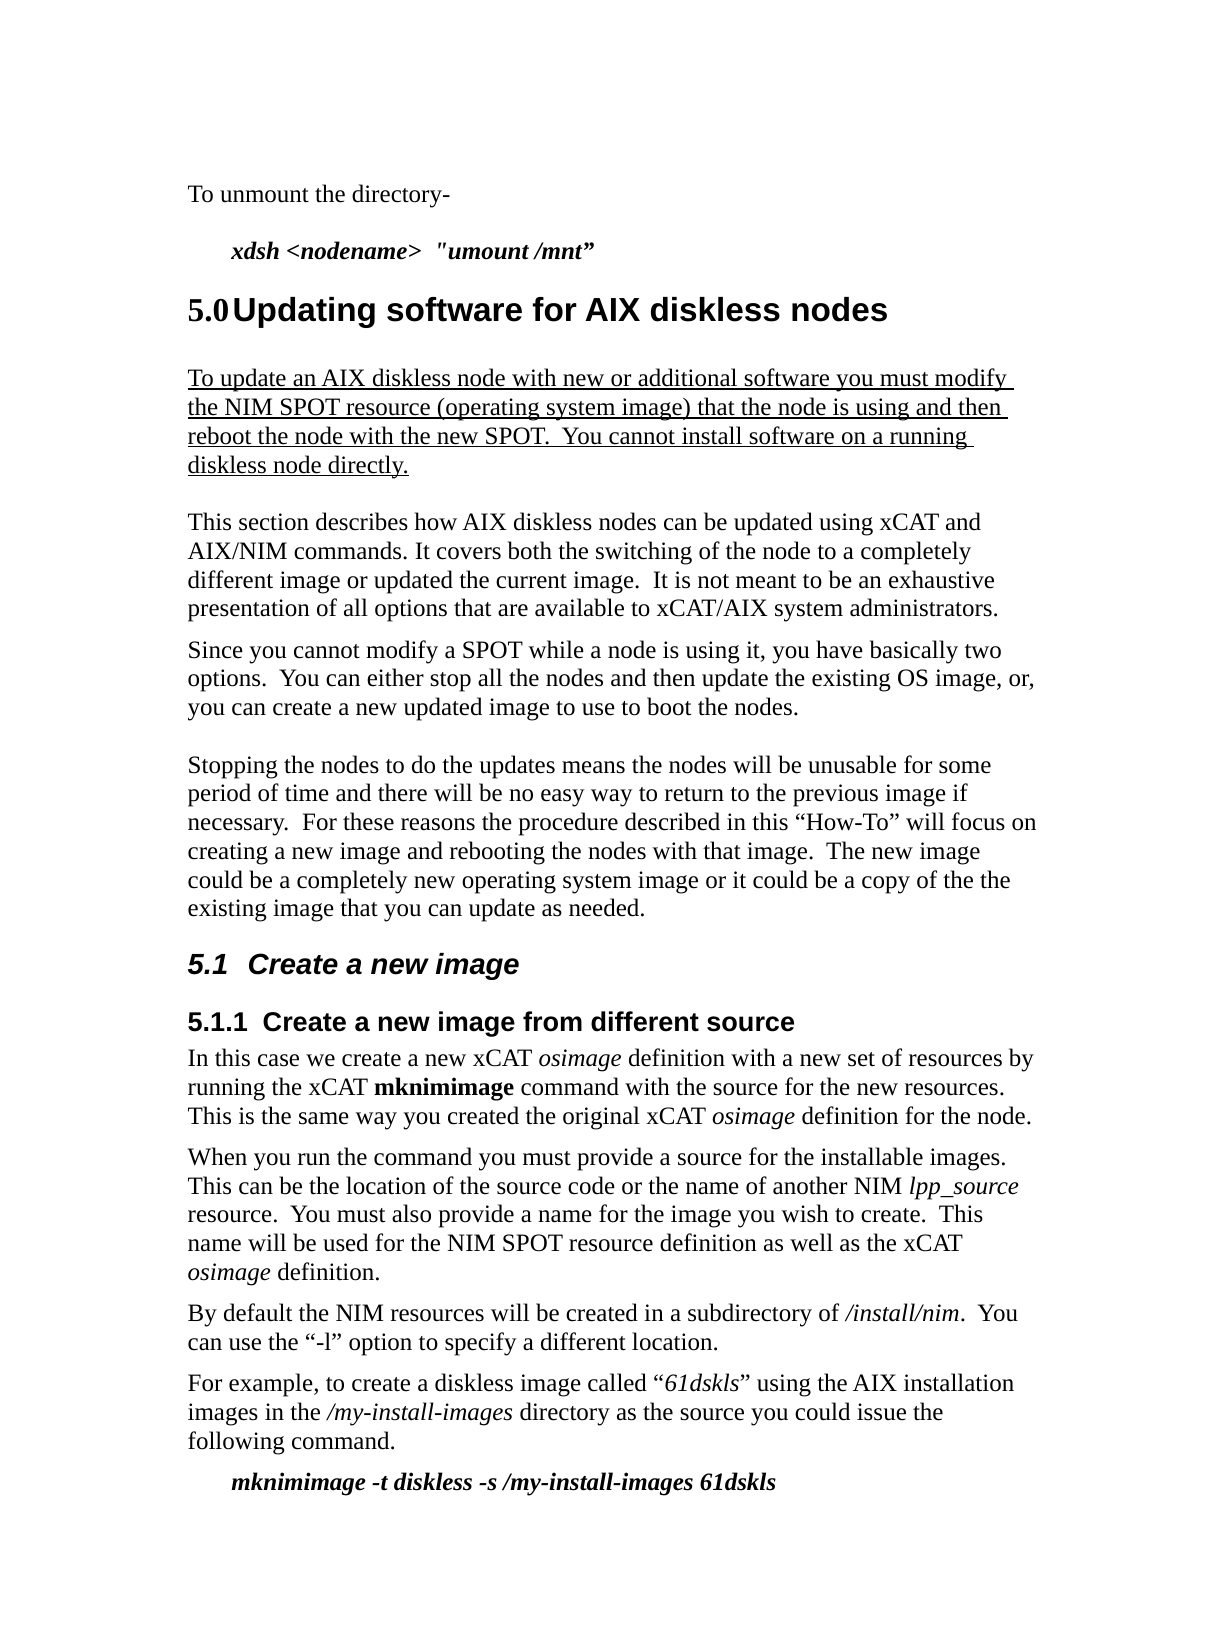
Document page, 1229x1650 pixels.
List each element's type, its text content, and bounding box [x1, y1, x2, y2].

text In this case we create a new xCAT osimage definition with a new set of resources by running the xCAT mknimimage command with the source for the new resources. This is the same way you created the original xCAT osimage definition for the node. [187, 1043, 1041, 1129]
text mknimimage -t diskless -s /my-install-images 61dskls [187, 1467, 1041, 1496]
text To unmount the directory- [187, 179, 1041, 207]
text xdsh <nodename> "umount /mnt” [187, 236, 1041, 265]
text This section describes how AIX diskless nodes can be updated using xCAT and AIX/NIM commands. It covers both the switching of the node to a completely different image or updated the current image. It is not meant to be an exhaustive presentation of all options that are available to xCAT/AIX system administrators. [187, 507, 1041, 622]
text For example, to create a diskless image called “61dskls” using the AIX installation images in the /my-install-images directory as the source you could issue the following command. [187, 1368, 1041, 1454]
text By default the NIM resources will be created in a subdirectory of /install/nim. You can use the “-l” option to specify a different location. [187, 1298, 1041, 1356]
subtitle Create a new image [187, 947, 1041, 981]
subtitle Create a new image from different source [187, 1006, 1041, 1037]
subtitle Updating software for AIX diskless nodes [187, 290, 1041, 328]
text Stopping the nodes to do the updates means the nodes will be unusable for some period of time and there will be no easy way to return to the previous image if necessary. For these reasons the procedure described in this “How-To” will focus on creating a new image and rebooting the nodes with that image. The new image could be a completely new operating system image or it could be a copy of the the existing image that you can update as needed. [187, 750, 1041, 922]
text To update an AIX diskless node with new or additional software you must modify the NIM SPOT resource (operating system image) that the node is using and then reboot the node with the new SPOT. You cannot install software on a running diskless node directly. [187, 363, 1041, 478]
text Since you cannot modify a SPOT while a node is using it, you have basically two options. You can either stop all the nodes and then update the existing OS image, or, you can create a new updated image to use to boot the nodes. [187, 635, 1041, 721]
text When you run the command you must provide a source for the installable images. This can be the location of the source code or the name of another NIM lpp_source resource. You must also provide a name for the image you wish to create. This name will be used for the NIM SPOT resource definition as well as the xCAT osimage definition. [187, 1142, 1041, 1286]
